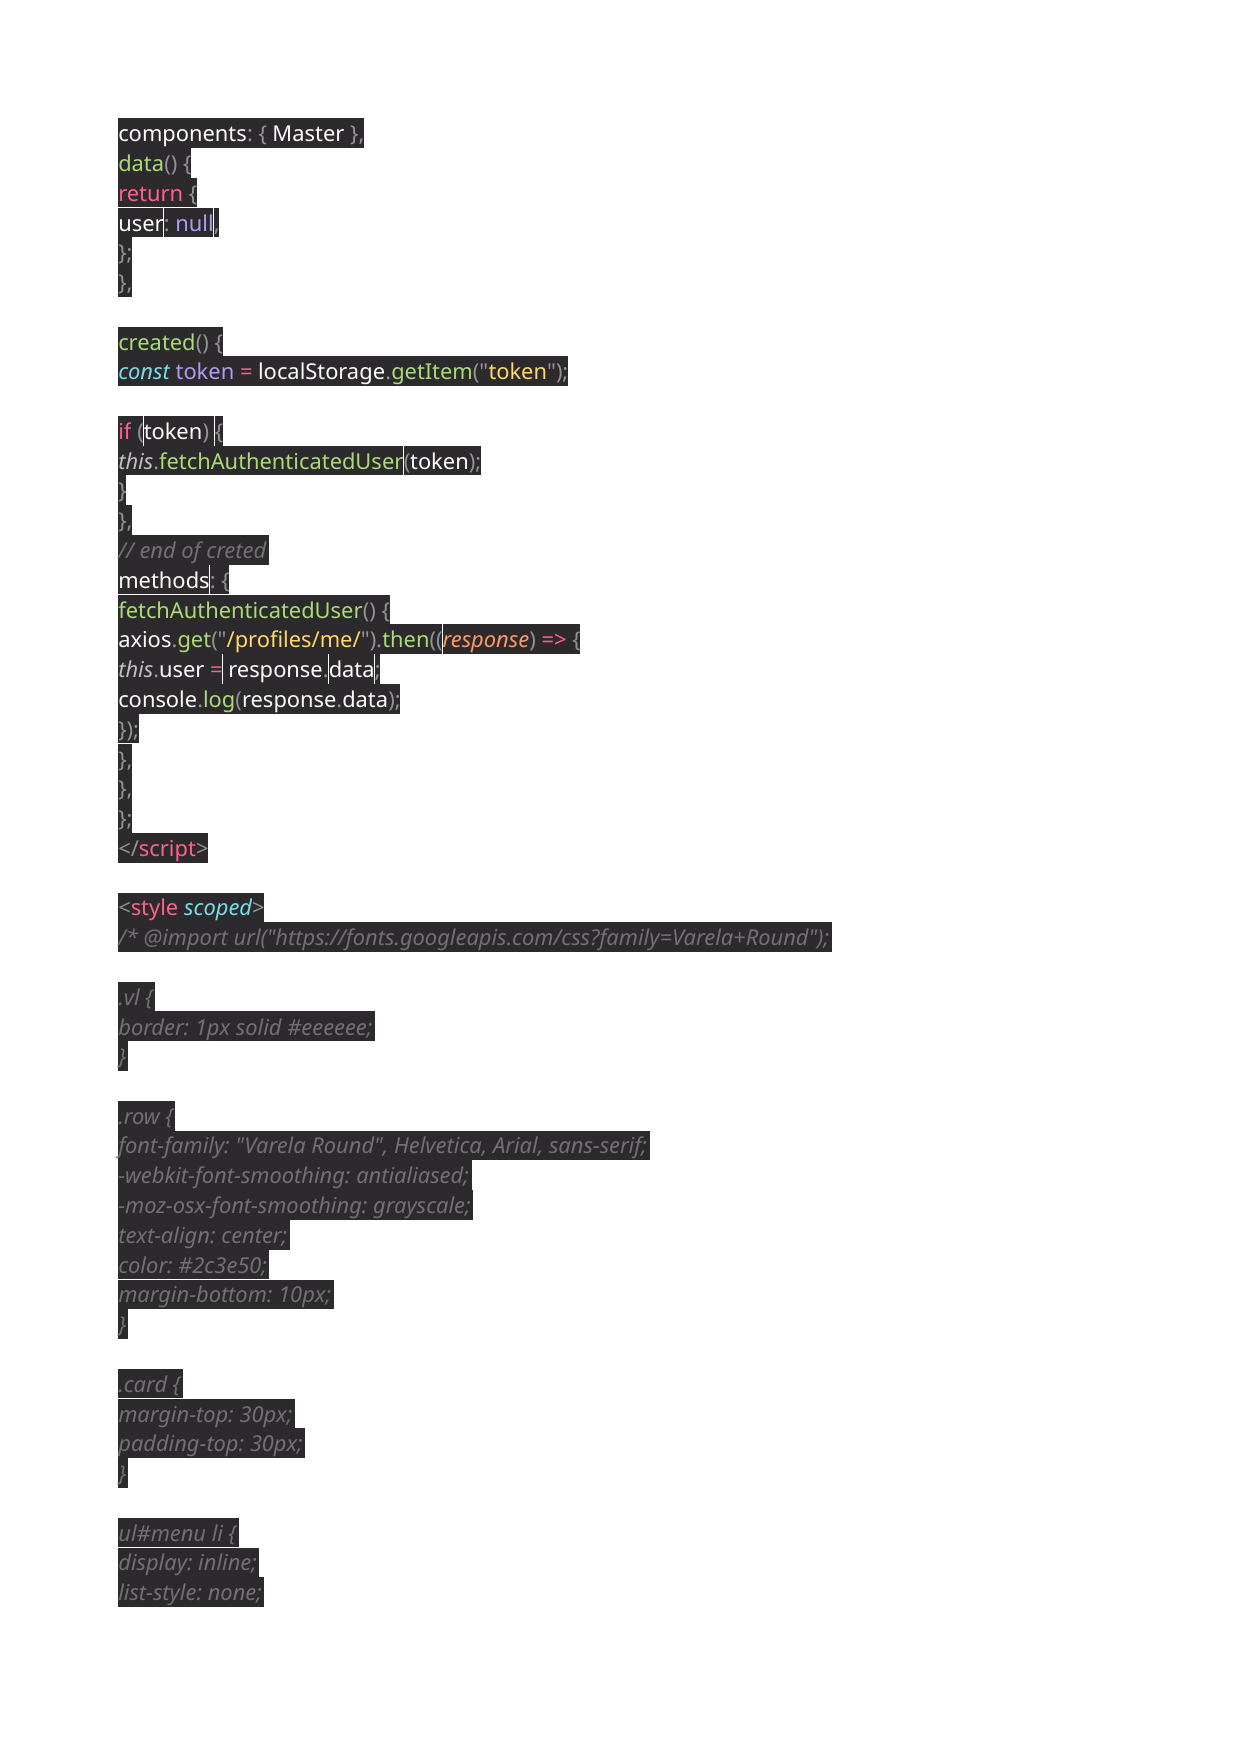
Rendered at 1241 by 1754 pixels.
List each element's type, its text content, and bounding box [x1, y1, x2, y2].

text }; [118, 237, 1122, 267]
text -moz-osx-font-smoothing: grayscale; [118, 1190, 1122, 1220]
text display: inline; [118, 1547, 1122, 1577]
text <style scoped> [118, 892, 1122, 922]
text data() { [118, 148, 1122, 178]
text .vl { [118, 982, 1122, 1011]
text list-style: none; [118, 1577, 1122, 1607]
text } [118, 1458, 1122, 1488]
text color: #2c3e50; [118, 1250, 1122, 1279]
text }, [118, 267, 1122, 297]
text }; [118, 803, 1122, 833]
text margin-bottom: 10px; [118, 1279, 1122, 1309]
text </script> [118, 833, 1122, 863]
text text-align: center; [118, 1220, 1122, 1250]
text border: 1px solid #eeeeee; [118, 1011, 1122, 1041]
text // end of creted [118, 535, 1122, 565]
text } [118, 1309, 1122, 1339]
text methods: { [118, 565, 1122, 594]
text components: { Master }, [118, 118, 1122, 148]
text created() { [118, 327, 1122, 356]
text } [118, 1041, 1122, 1071]
text .card { [118, 1369, 1122, 1398]
text } [118, 475, 1122, 505]
text /* @import url("https://fonts.googleapis.com/css?family=Varela+Round"); [118, 922, 1122, 952]
text }, [118, 505, 1122, 535]
text this.user = response.data; [118, 654, 1122, 684]
text axios.get("/profiles/me/").then((response) => { [118, 624, 1122, 654]
text }, [118, 773, 1122, 803]
text font-family: "Varela Round", Helvetica, Arial, sans-serif; [118, 1131, 1122, 1160]
text this.fetchAuthenticatedUser(token); [118, 446, 1122, 475]
text console.log(response.data); [118, 684, 1122, 714]
text const token = localStorage.getItem("token"); [118, 356, 1122, 386]
text margin-top: 30px; [118, 1398, 1122, 1428]
text .row { [118, 1101, 1122, 1131]
text padding-top: 30px; [118, 1428, 1122, 1458]
text ul#menu li { [118, 1518, 1122, 1547]
text }); [118, 714, 1122, 743]
text return { [118, 178, 1122, 207]
text -webkit-font-smoothing: antialiased; [118, 1160, 1122, 1190]
text if (token) { [118, 416, 1122, 446]
text fetchAuthenticatedUser() { [118, 594, 1122, 624]
text }, [118, 743, 1122, 773]
text user: null, [118, 207, 1122, 237]
